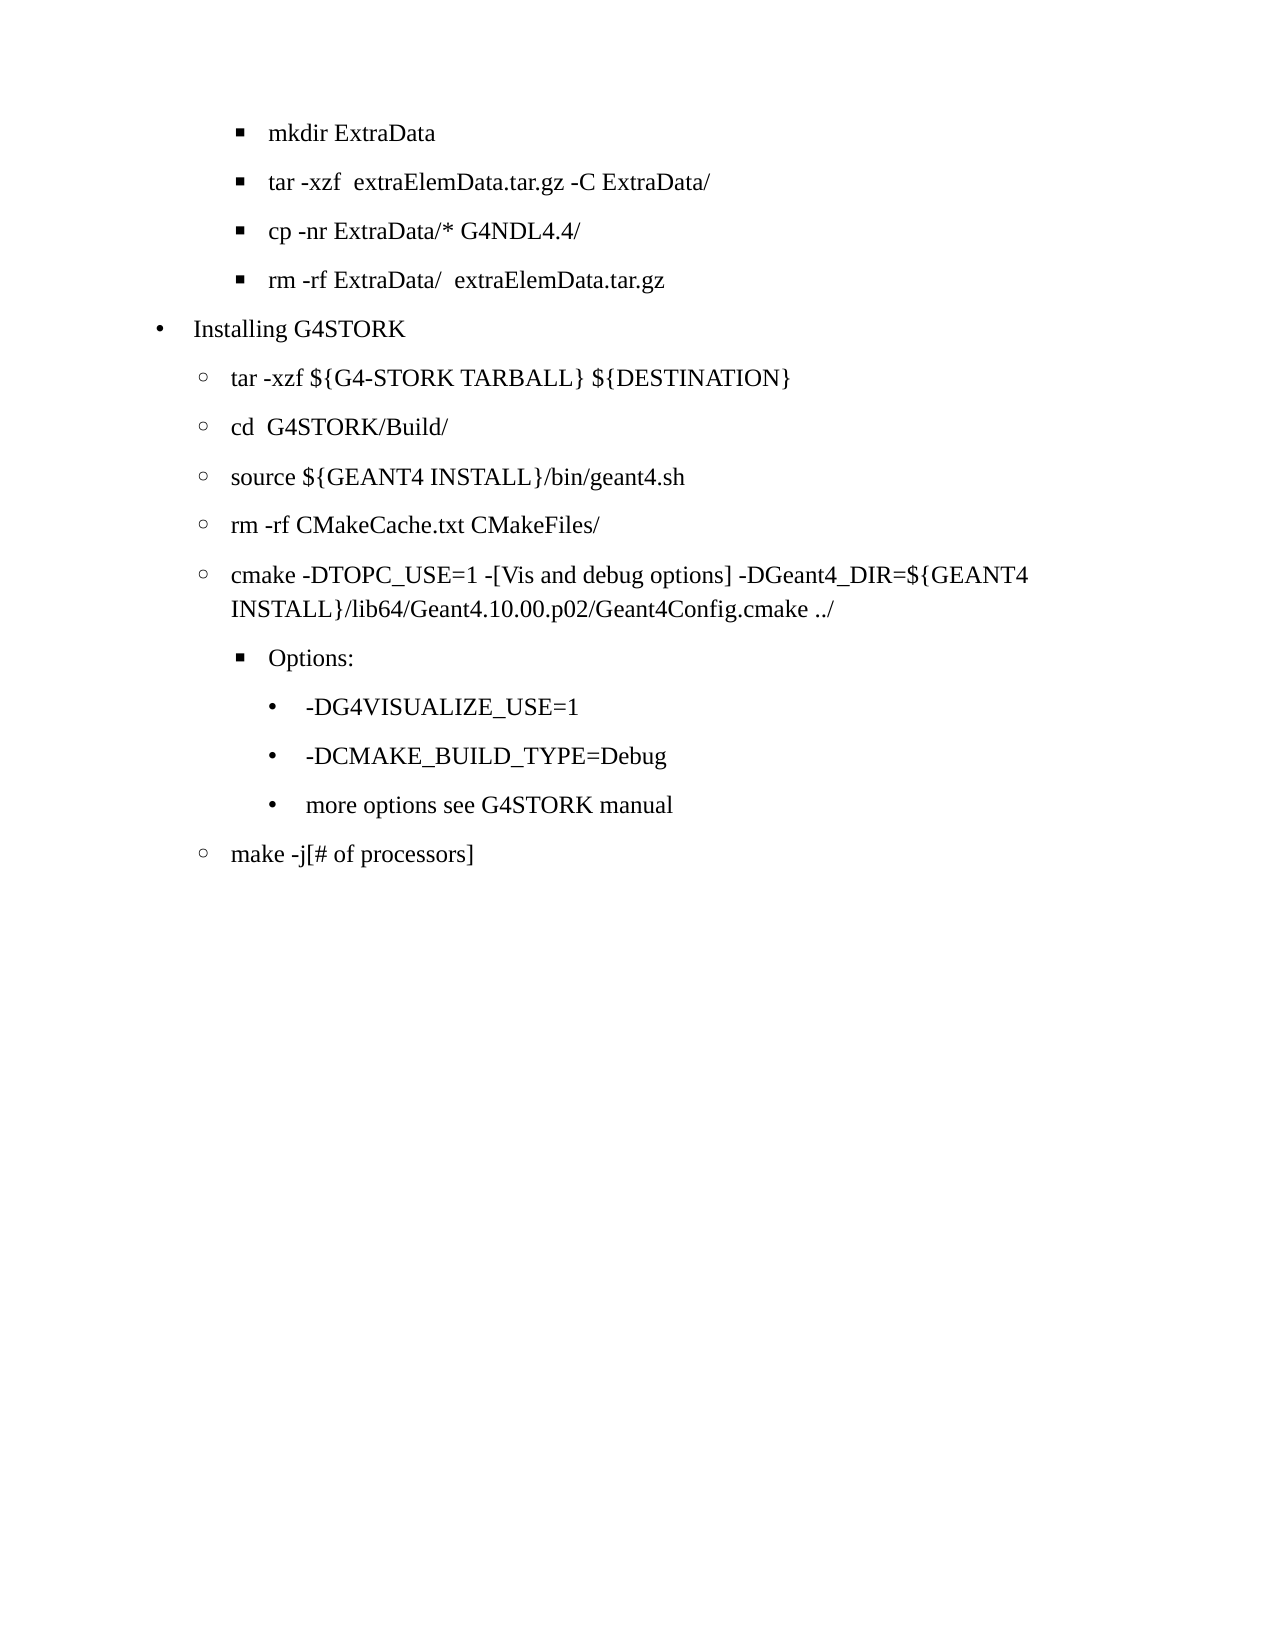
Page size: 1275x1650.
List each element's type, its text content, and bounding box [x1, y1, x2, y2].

list Installing G4STORK [156, 314, 1157, 343]
list make -j[# of processors] [193, 839, 1157, 868]
list -DG4VISUALIZE_USE=1 [268, 692, 1157, 721]
list tar -xzf extraElemData.tar.gz -C ExtraData/ [231, 167, 1157, 196]
list cmake -DTOPC_USE=1 -[Vis and debug options] -DGeant4_DIR=${GEANT4 INSTALL}/lib64/Geant4.10.00.p02/Geant4Config.cmake ../ [193, 560, 1157, 623]
list cd G4STORK/Build/ [193, 412, 1157, 441]
list rm -rf ExtraData/ extraElemData.tar.gz [231, 265, 1157, 294]
list mkdir ExtraData [231, 118, 1157, 147]
list source ${GEANT4 INSTALL}/bin/geant4.sh [193, 462, 1157, 490]
list -DCMAKE_BUILD_TYPE=Debug [268, 741, 1157, 770]
list tar -xzf ${G4-STORK TARBALL} ${DESTINATION} [193, 363, 1157, 392]
list more options see G4STORK manual [268, 790, 1157, 819]
list rm -rf CMakeCache.txt CMakeFiles/ [193, 511, 1157, 539]
list Options: [231, 643, 1157, 672]
list cp -nr ExtraData/* G4NDL4.4/ [231, 216, 1157, 245]
